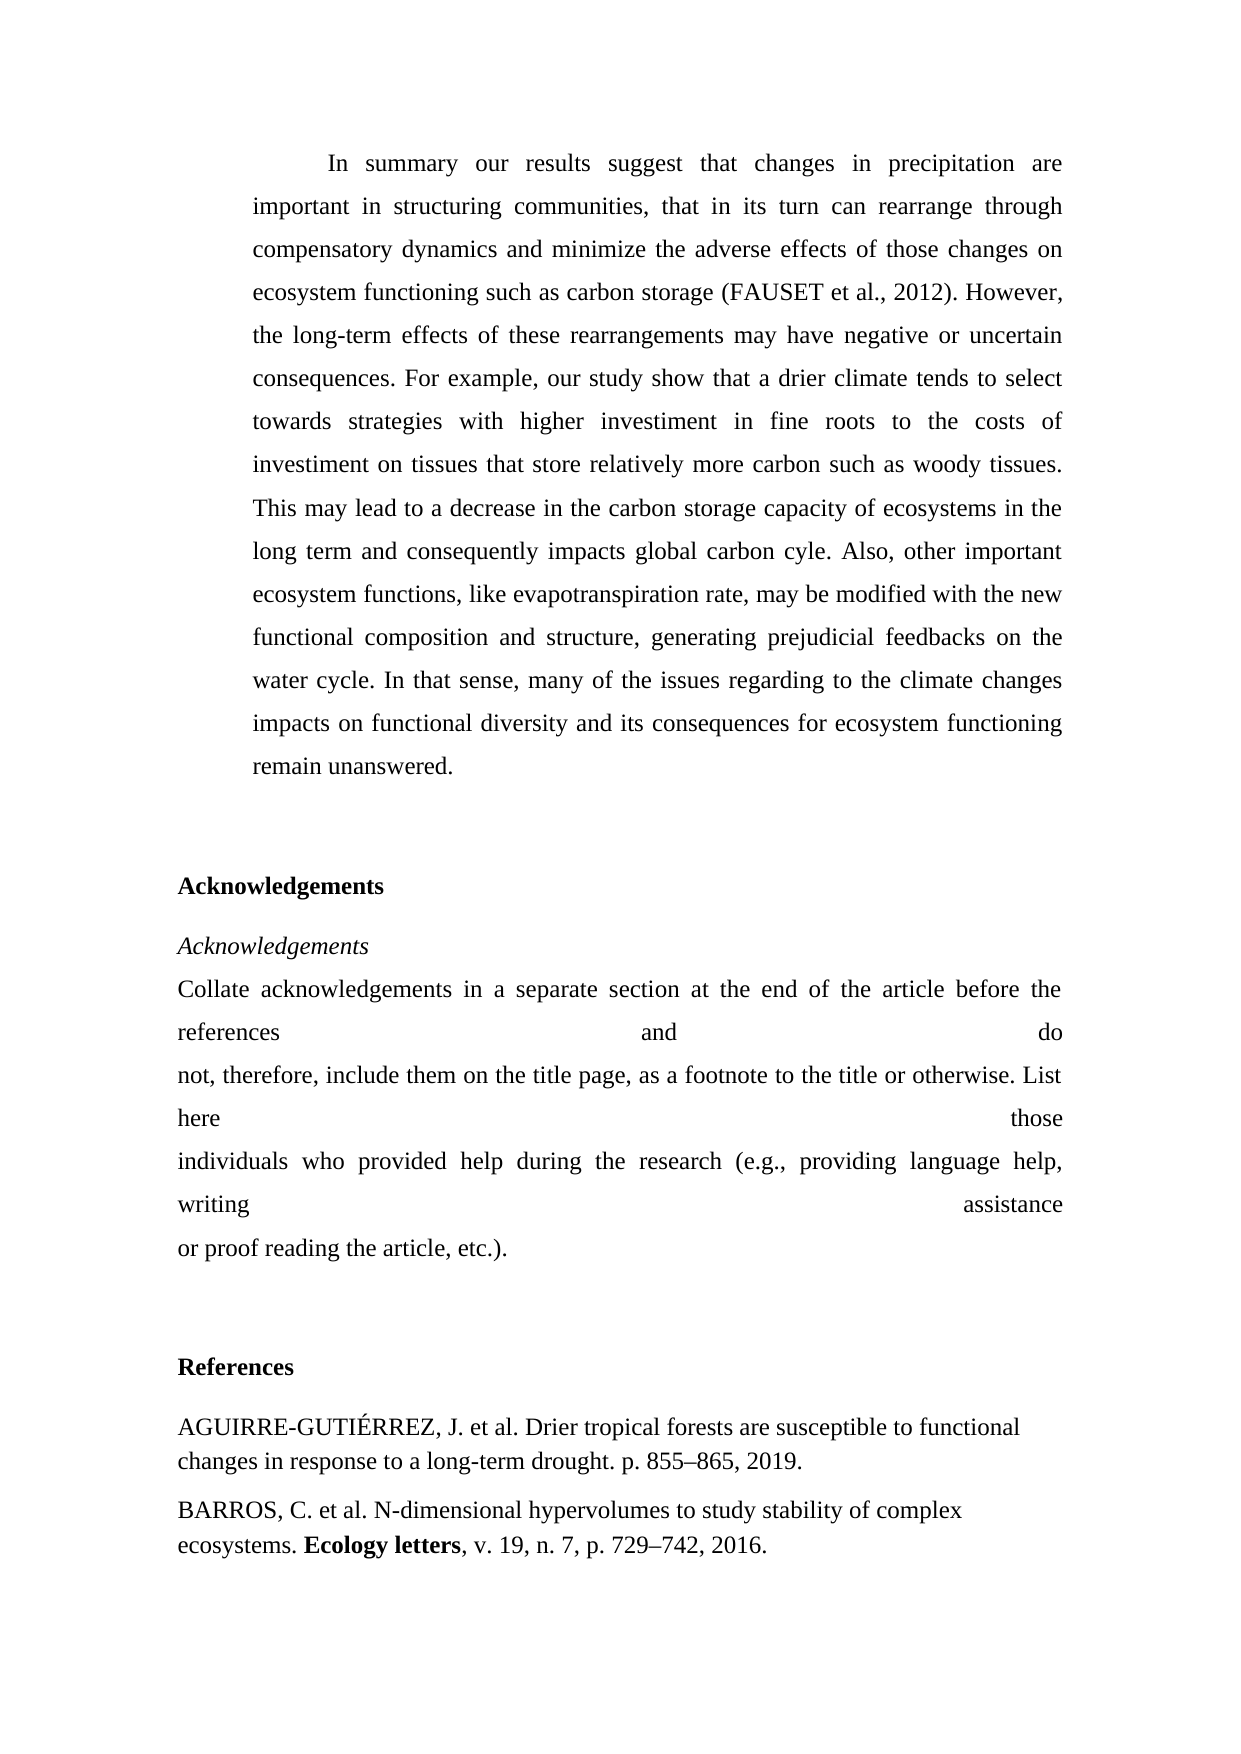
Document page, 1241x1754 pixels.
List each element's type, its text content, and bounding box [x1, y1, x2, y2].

text Acknowledgements Collate acknowledgements in a separate section at the end of the article before the references and do not, therefore, include them on the title page, as a footnote to the title or otherwise. List here those individuals who provided help during the research (e.g., providing language help, writing assistance or proof reading the article, etc.). [177, 931, 1063, 1261]
text References [177, 1352, 1063, 1381]
text BARROS, C. et al. N-dimensional hypervolumes to study stability of complex ecosystems. Ecology letters, v. 19, n. 7, p. 729–742, 2016. [177, 1496, 1063, 1559]
text AGUIRRE-GUTIÉRREZ, J. et al. Drier tropical forests are susceptible to functional changes in response to a long-term drought. p. 855–865, 2019. [177, 1412, 1063, 1475]
text Acknowledgements [177, 871, 1063, 900]
list In summary our results suggest that changes in precipitation are important in structuring communities, that in its turn can rearrange through compensatory dynamics and minimize the adverse effects of those changes on ecosystem functioning such as carbon storage (FAUSET et al., 2012)⁠. However, the long-term effects of these rearrangements may have negative or uncertain consequences. For example, our study show that a drier climate tends to select towards strategies with higher investiment in fine roots to the costs of investiment on tissues that store relatively more carbon such as woody tissues. This may lead to a decrease in the carbon storage capacity of ecosystems in the long term and consequently impacts global carbon cyle. Also, other important ecosystem functions, like evapotranspiration rate, may be modified with the new functional composition and structure, generating prejudicial feedbacks on the water cycle. In that sense, many of the issues regarding to the climate changes impacts on functional diversity and its consequences for ecosystem functioning remain unanswered. [215, 148, 1063, 780]
